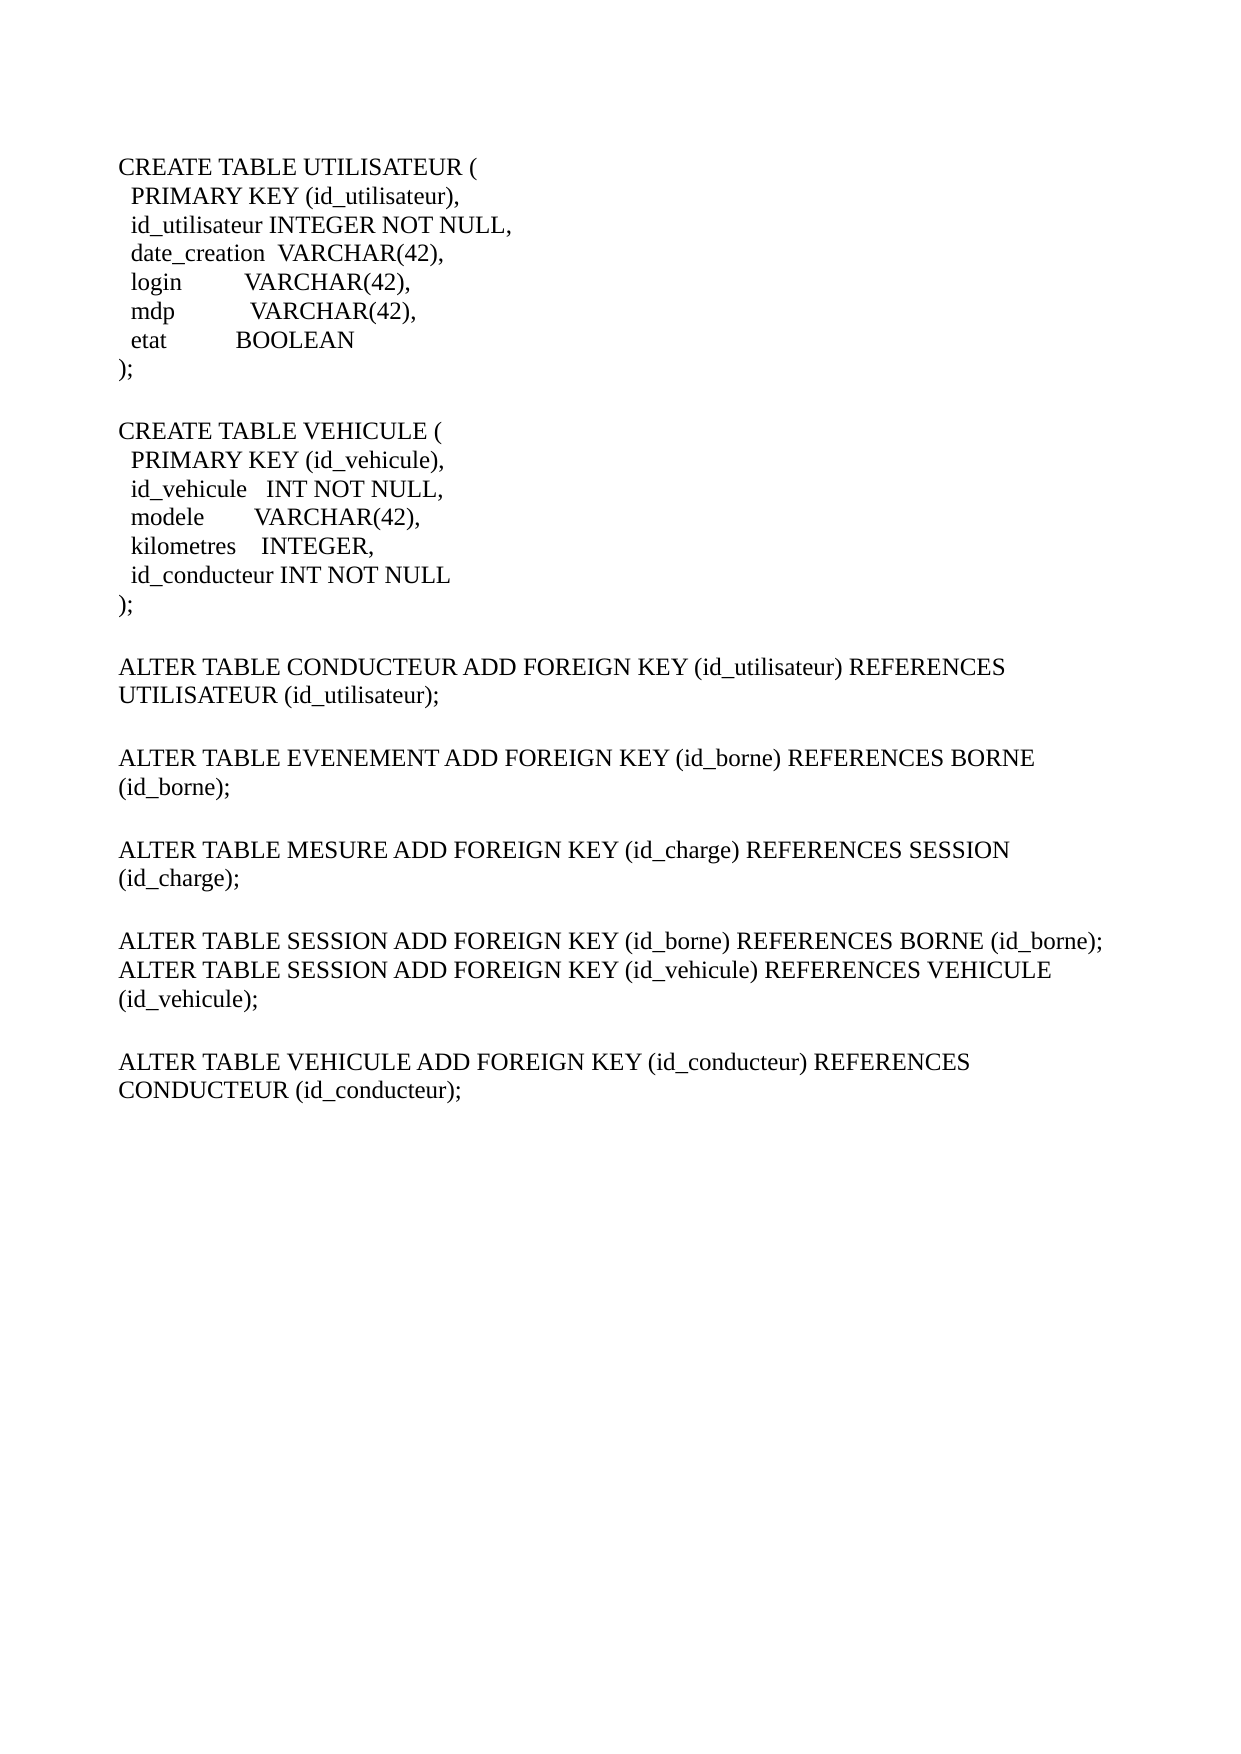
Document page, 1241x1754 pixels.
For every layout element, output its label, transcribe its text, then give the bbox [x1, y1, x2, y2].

text ALTER TABLE MESURE ADD FOREIGN KEY (id_charge) REFERENCES SESSION (id_charge); [118, 835, 1122, 892]
text ALTER TABLE SESSION ADD FOREIGN KEY (id_borne) REFERENCES BORNE (id_borne); [118, 926, 1122, 955]
text login VARCHAR(42), [118, 267, 1122, 296]
text id_vehicule INT NOT NULL, [118, 474, 1122, 502]
text mdp VARCHAR(42), [118, 296, 1122, 325]
text ALTER TABLE EVENEMENT ADD FOREIGN KEY (id_borne) REFERENCES BORNE (id_borne); [118, 743, 1122, 801]
text modele VARCHAR(42), [118, 502, 1122, 531]
text ALTER TABLE VEHICULE ADD FOREIGN KEY (id_conducteur) REFERENCES CONDUCTEUR (id_conducteur); [118, 1047, 1122, 1104]
text id_conducteur INT NOT NULL [118, 560, 1122, 589]
text etat BOOLEAN [118, 325, 1122, 353]
text CREATE TABLE VEHICULE ( [118, 416, 1122, 445]
text ); [118, 589, 1122, 617]
text id_utilisateur INTEGER NOT NULL, [118, 210, 1122, 238]
text CREATE TABLE UTILISATEUR ( [118, 152, 1122, 181]
text PRIMARY KEY (id_utilisateur), [118, 181, 1122, 210]
text ); [118, 353, 1122, 382]
text ALTER TABLE CONDUCTEUR ADD FOREIGN KEY (id_utilisateur) REFERENCES UTILISATEUR (id_utilisateur); [118, 652, 1122, 709]
text ALTER TABLE SESSION ADD FOREIGN KEY (id_vehicule) REFERENCES VEHICULE (id_vehicule); [118, 955, 1122, 1012]
text date_creation VARCHAR(42), [118, 238, 1122, 267]
text PRIMARY KEY (id_vehicule), [118, 445, 1122, 474]
text kilometres INTEGER, [118, 531, 1122, 560]
